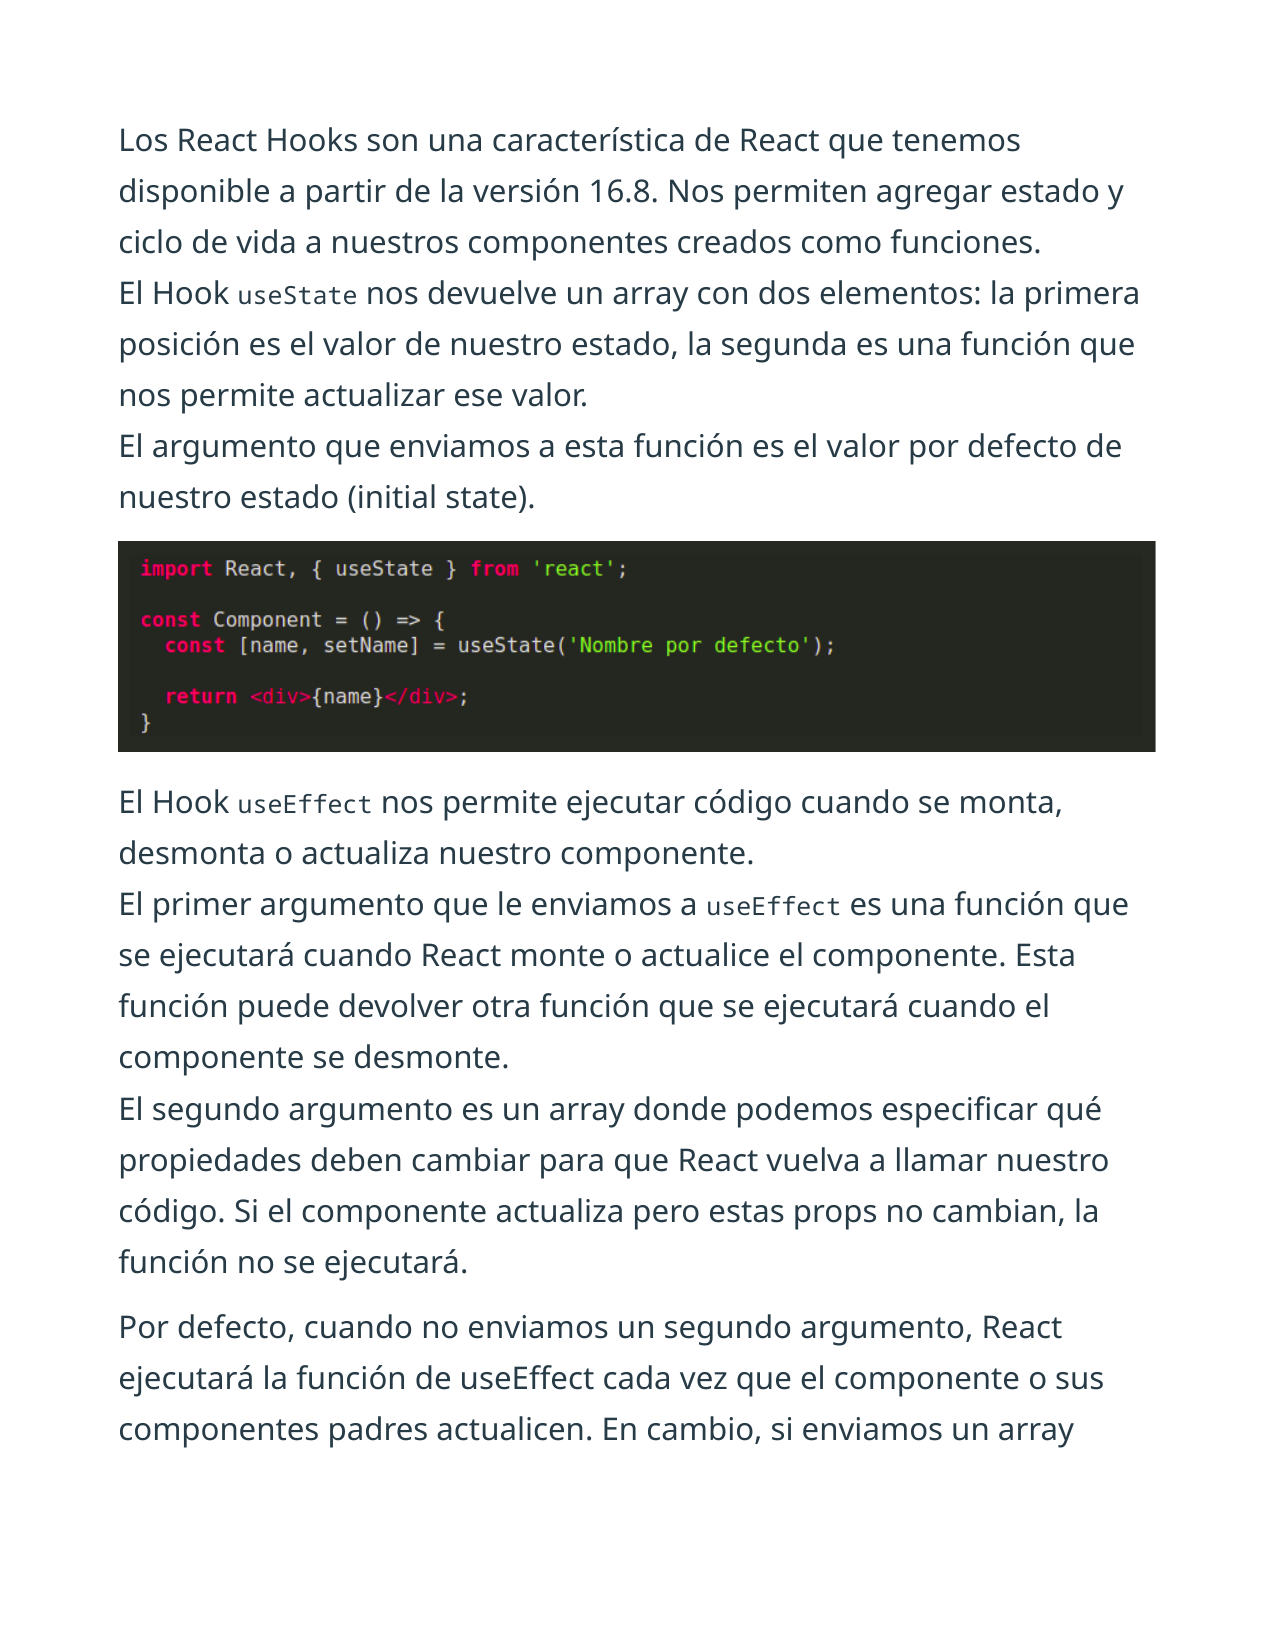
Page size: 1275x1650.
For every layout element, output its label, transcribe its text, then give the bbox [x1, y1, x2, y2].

text El segundo argumento es un array donde podemos especificar qué propiedades deben cambiar para que React vuelva a llamar nuestro código. Si el componente actualiza pero estas props no cambian, la función no se ejecutará. [118, 1087, 1157, 1282]
text El primer argumento que le enviamos a useEffect es una función que se ejecutará cuando React monte o actualice el componente. Esta función puede devolver otra función que se ejecutará cuando el componente se desmonte. [118, 882, 1157, 1078]
text Los React Hooks son una característica de React que tenemos disponible a partir de la versión 16.8. Nos permiten agregar estado y ciclo de vida a nuestros componentes creados como funciones. [118, 118, 1157, 263]
picture [118, 541, 1157, 752]
text El argumento que enviamos a esta función es el valor por defecto de nuestro estado (initial state). [118, 424, 1157, 518]
text El Hook useState nos devuelve un array con dos elementos: la primera posición es el valor de nuestro estado, la segunda es una función que nos permite actualizar ese valor. [118, 271, 1157, 416]
text Por defecto, cuando no enviamos un segundo argumento, React ejecutará la función de useEffect cada vez que el componente o sus componentes padres actualicen. En cambio, si enviamos un array [118, 1305, 1157, 1450]
text El Hook useEffect nos permite ejecutar código cuando se monta, desmonta o actualiza nuestro componente. [118, 780, 1157, 874]
